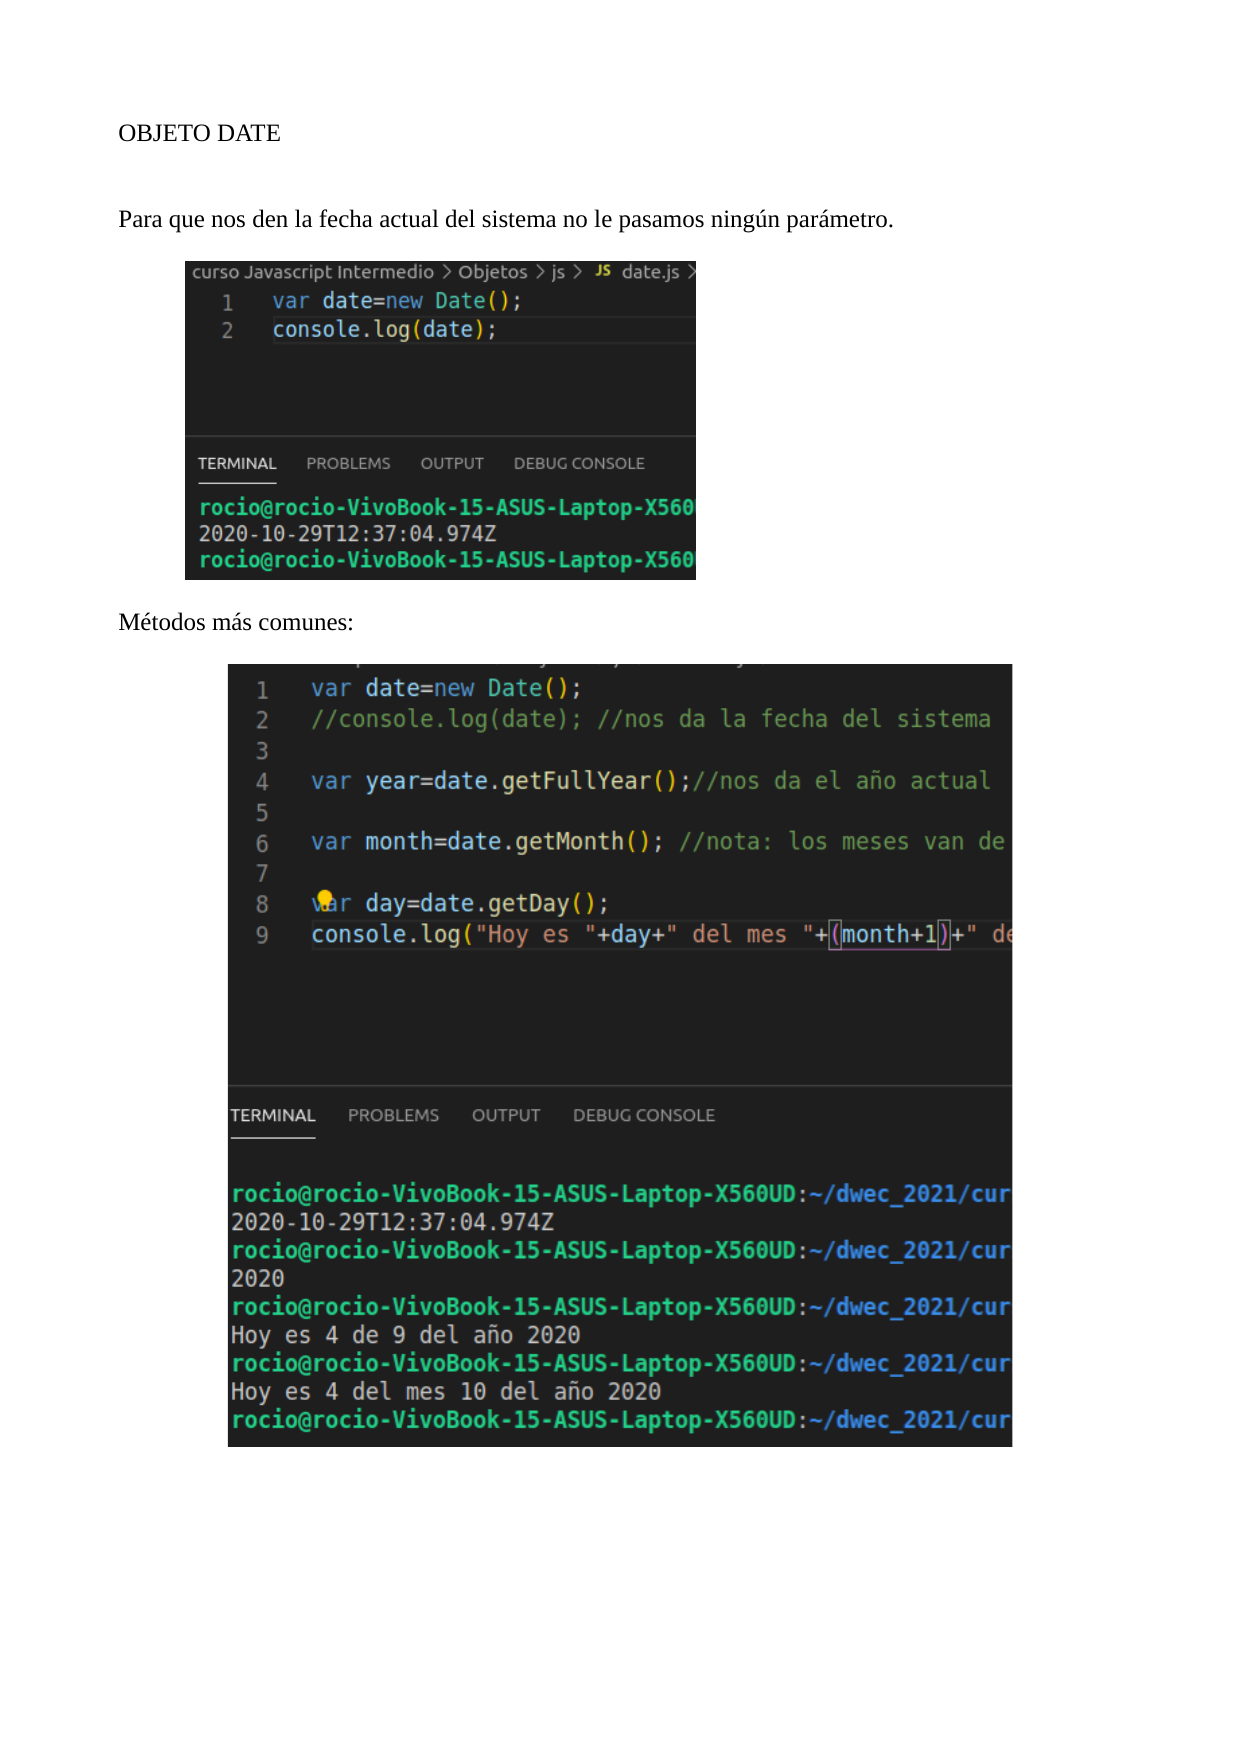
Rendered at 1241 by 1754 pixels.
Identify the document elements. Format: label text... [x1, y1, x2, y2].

picture [185, 261, 696, 580]
picture [227, 664, 1013, 1447]
text OBJETO DATE [118, 118, 1122, 147]
text Para que nos den la fecha actual del sistema no le pasamos ningún parámetro. [118, 204, 1122, 233]
text Métodos más comunes: [118, 607, 1122, 636]
